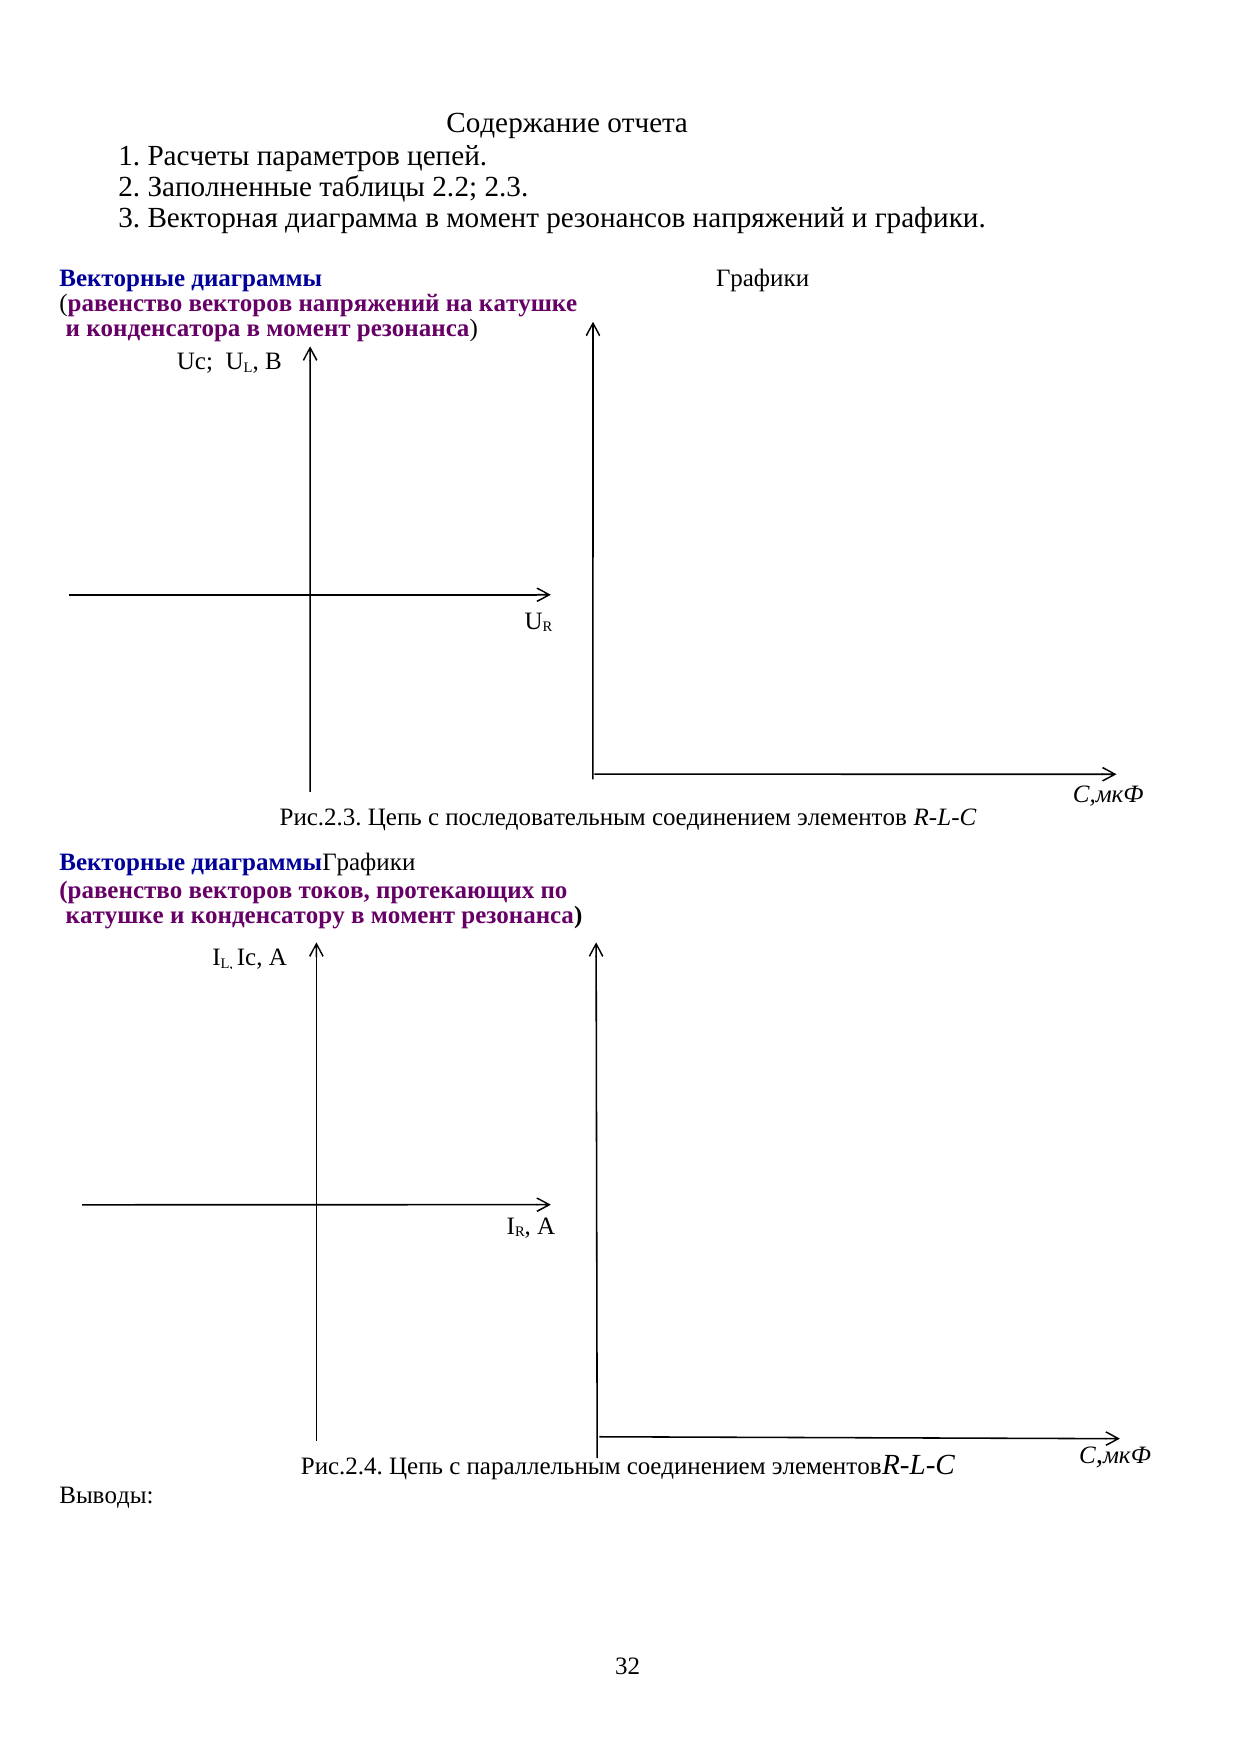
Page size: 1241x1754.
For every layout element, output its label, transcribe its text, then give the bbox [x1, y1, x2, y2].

subtitle Рис.2.3. Цепь с последовательным соединением элементов R-L-C [59, 802, 1196, 831]
text катушке и конденсатору в момент резонанса) [59, 903, 1196, 928]
text 1. Расчеты параметров цепей. [59, 140, 1196, 171]
text IL, Ic, A [196, 942, 302, 969]
text Содержание отчета [59, 103, 1196, 140]
text (равенство векторов токов, протекающих по [59, 878, 1196, 903]
text (равенство векторов напряжений на катушке [59, 291, 1196, 316]
text IR, A [493, 1214, 568, 1239]
text Векторные диаграммы Графики [59, 263, 1196, 291]
subtitle Рис.2.4. Цепь с параллельным соединением элементовR-L-C [59, 1447, 1196, 1480]
subtitle С,мкФ [1073, 783, 1167, 808]
text 2. Заполненные таблицы 2.2; 2.3. [59, 171, 1196, 203]
subtitle С,мкФ [1079, 1444, 1170, 1469]
text Выводы: [59, 1480, 1196, 1509]
text 3. Векторная диаграмма в момент резонансов напряжений и графики. [59, 203, 1196, 234]
text Векторные диаграммыГрафики [59, 847, 1196, 876]
text и конденсатора в момент резонанса) [59, 316, 1196, 341]
text Uc; UL, B [156, 346, 302, 375]
text UR [524, 606, 570, 635]
